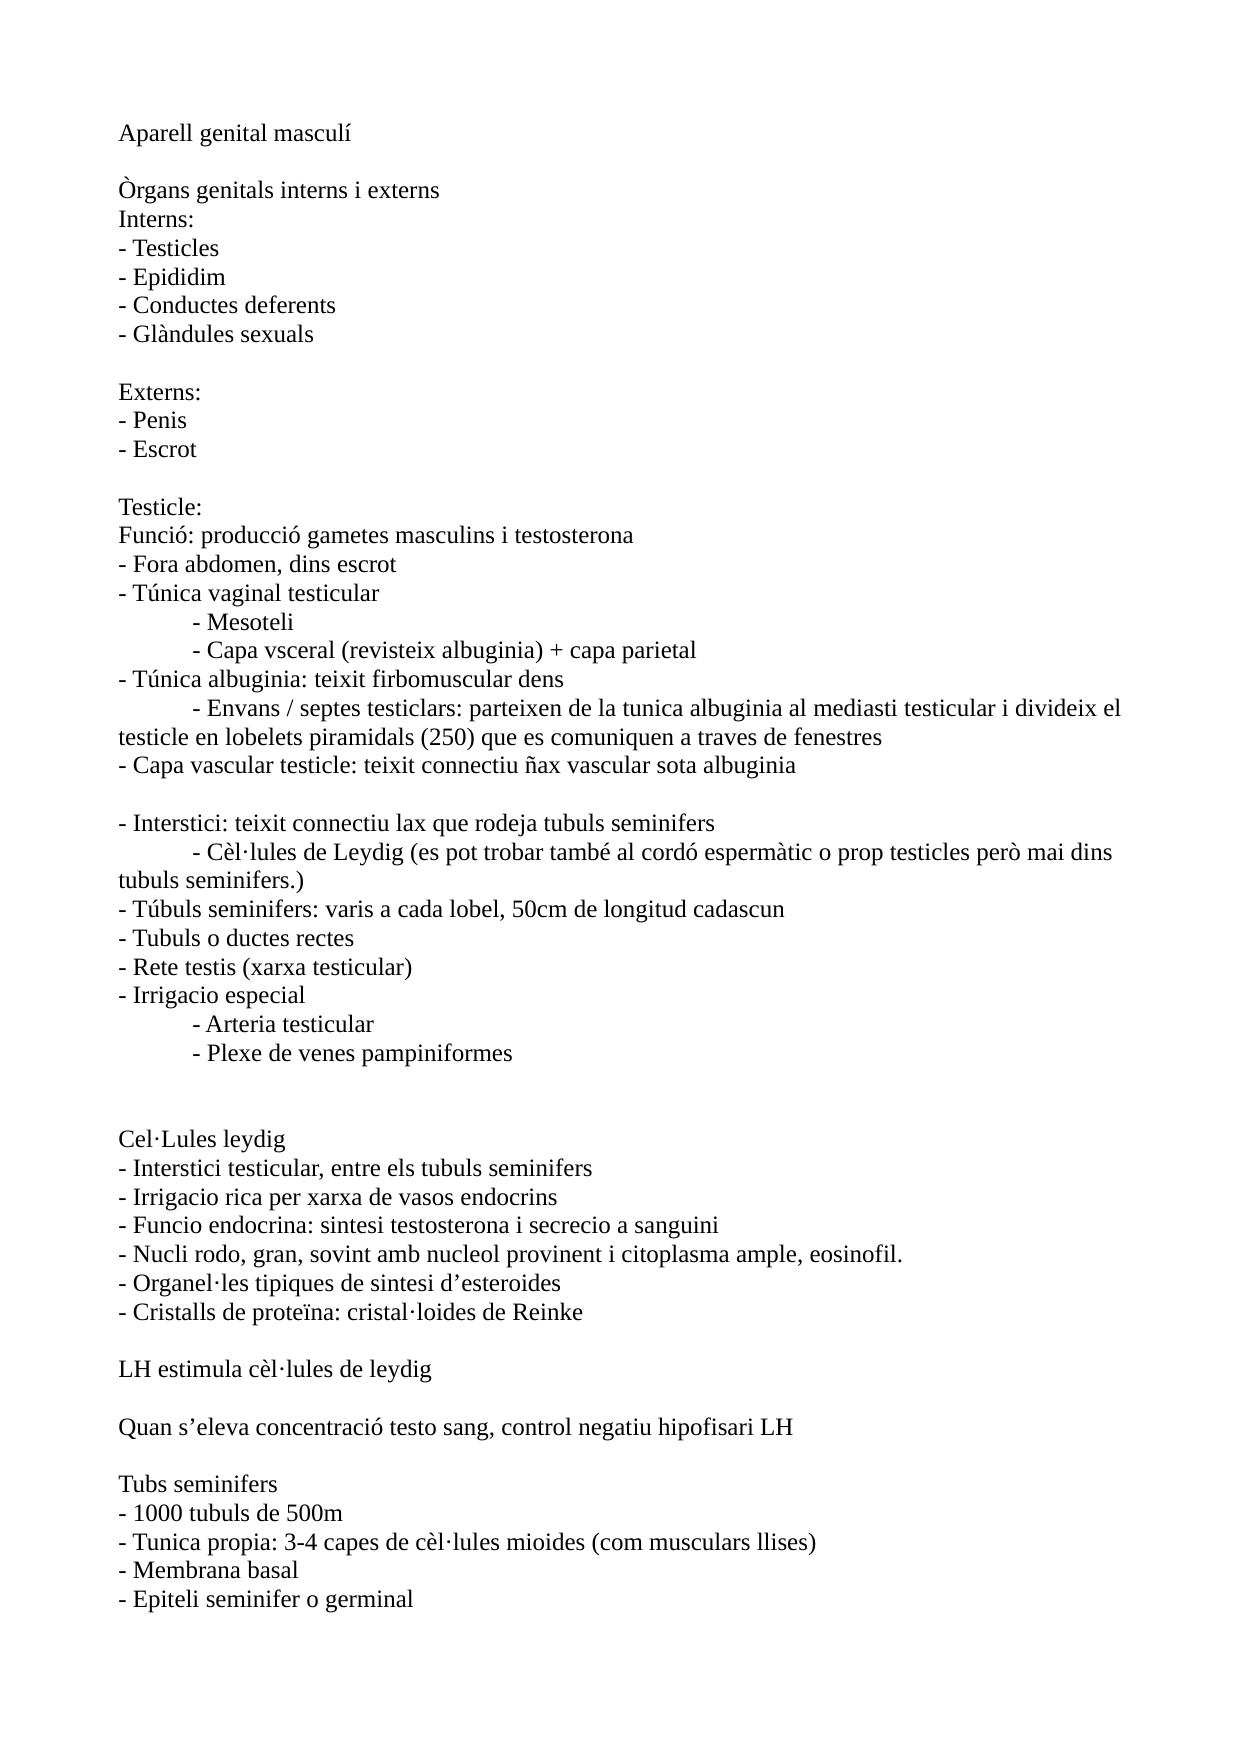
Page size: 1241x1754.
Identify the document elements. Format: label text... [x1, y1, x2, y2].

text Aparell genital masculí [118, 118, 1122, 147]
text - Túnica albuginia: teixit firbomuscular dens [118, 664, 1122, 693]
text - Epiteli seminifer o germinal [118, 1584, 1122, 1613]
text - Túnica vaginal testicular [118, 578, 1122, 607]
text LH estimula cèl·lules de leydig [118, 1354, 1122, 1383]
text - Cristalls de proteïna: cristal·loides de Reinke [118, 1297, 1122, 1326]
text Òrgans genitals interns i externs [118, 176, 1122, 204]
text - Fora abdomen, dins escrot [118, 549, 1122, 578]
text - Plexe de venes pampiniformes [118, 1038, 1122, 1067]
text - Arteria testicular [118, 1009, 1122, 1038]
text - Epididim [118, 262, 1122, 291]
text Cel·Lules leydig [118, 1124, 1122, 1153]
text - 1000 tubuls de 500m [118, 1498, 1122, 1527]
text Externs: [118, 377, 1122, 406]
text - Penis [118, 406, 1122, 434]
text - Funcio endocrina: sintesi testosterona i secrecio a sanguini [118, 1211, 1122, 1239]
text - Envans / septes testiclars: parteixen de la tunica albuginia al mediasti testicular i divideix el testicle en lobelets piramidals (250) que es comuniquen a traves de fenestres [118, 693, 1122, 751]
text Funció: producció gametes masculins i testosterona [118, 521, 1122, 549]
text - Mesoteli [118, 607, 1122, 636]
text - Irrigacio rica per xarxa de vasos endocrins [118, 1182, 1122, 1211]
text - Glàndules sexuals [118, 319, 1122, 348]
text - Escrot [118, 434, 1122, 463]
text - Túbuls seminifers: varis a cada lobel, 50cm de longitud cadascun [118, 894, 1122, 923]
text - Tunica propia: 3-4 capes de cèl·lules mioides (com musculars llises) [118, 1527, 1122, 1556]
text - Interstici testicular, entre els tubuls seminifers [118, 1153, 1122, 1182]
text Testicle: [118, 492, 1122, 521]
text - Nucli rodo, gran, sovint amb nucleol provinent i citoplasma ample, eosinofil. [118, 1239, 1122, 1268]
text - Organel·les tipiques de sintesi d’esteroides [118, 1268, 1122, 1297]
text - Interstici: teixit connectiu lax que rodeja tubuls seminifers [118, 808, 1122, 837]
text - Irrigacio especial [118, 981, 1122, 1009]
text Tubs seminifers [118, 1469, 1122, 1498]
text Quan s’eleva concentració testo sang, control negatiu hipofisari LH [118, 1412, 1122, 1441]
text - Rete testis (xarxa testicular) [118, 952, 1122, 981]
text - Testicles [118, 233, 1122, 262]
text - Tubuls o ductes rectes [118, 923, 1122, 952]
text - Capa vsceral (revisteix albuginia) + capa parietal [118, 636, 1122, 664]
text - Membrana basal [118, 1556, 1122, 1584]
text - Capa vascular testicle: teixit connectiu ñax vascular sota albuginia [118, 751, 1122, 779]
text Interns: [118, 204, 1122, 233]
text - Cèl·lules de Leydig (es pot trobar també al cordó espermàtic o prop testicles però mai dins tubuls seminifers.) [118, 837, 1122, 894]
text - Conductes deferents [118, 291, 1122, 319]
